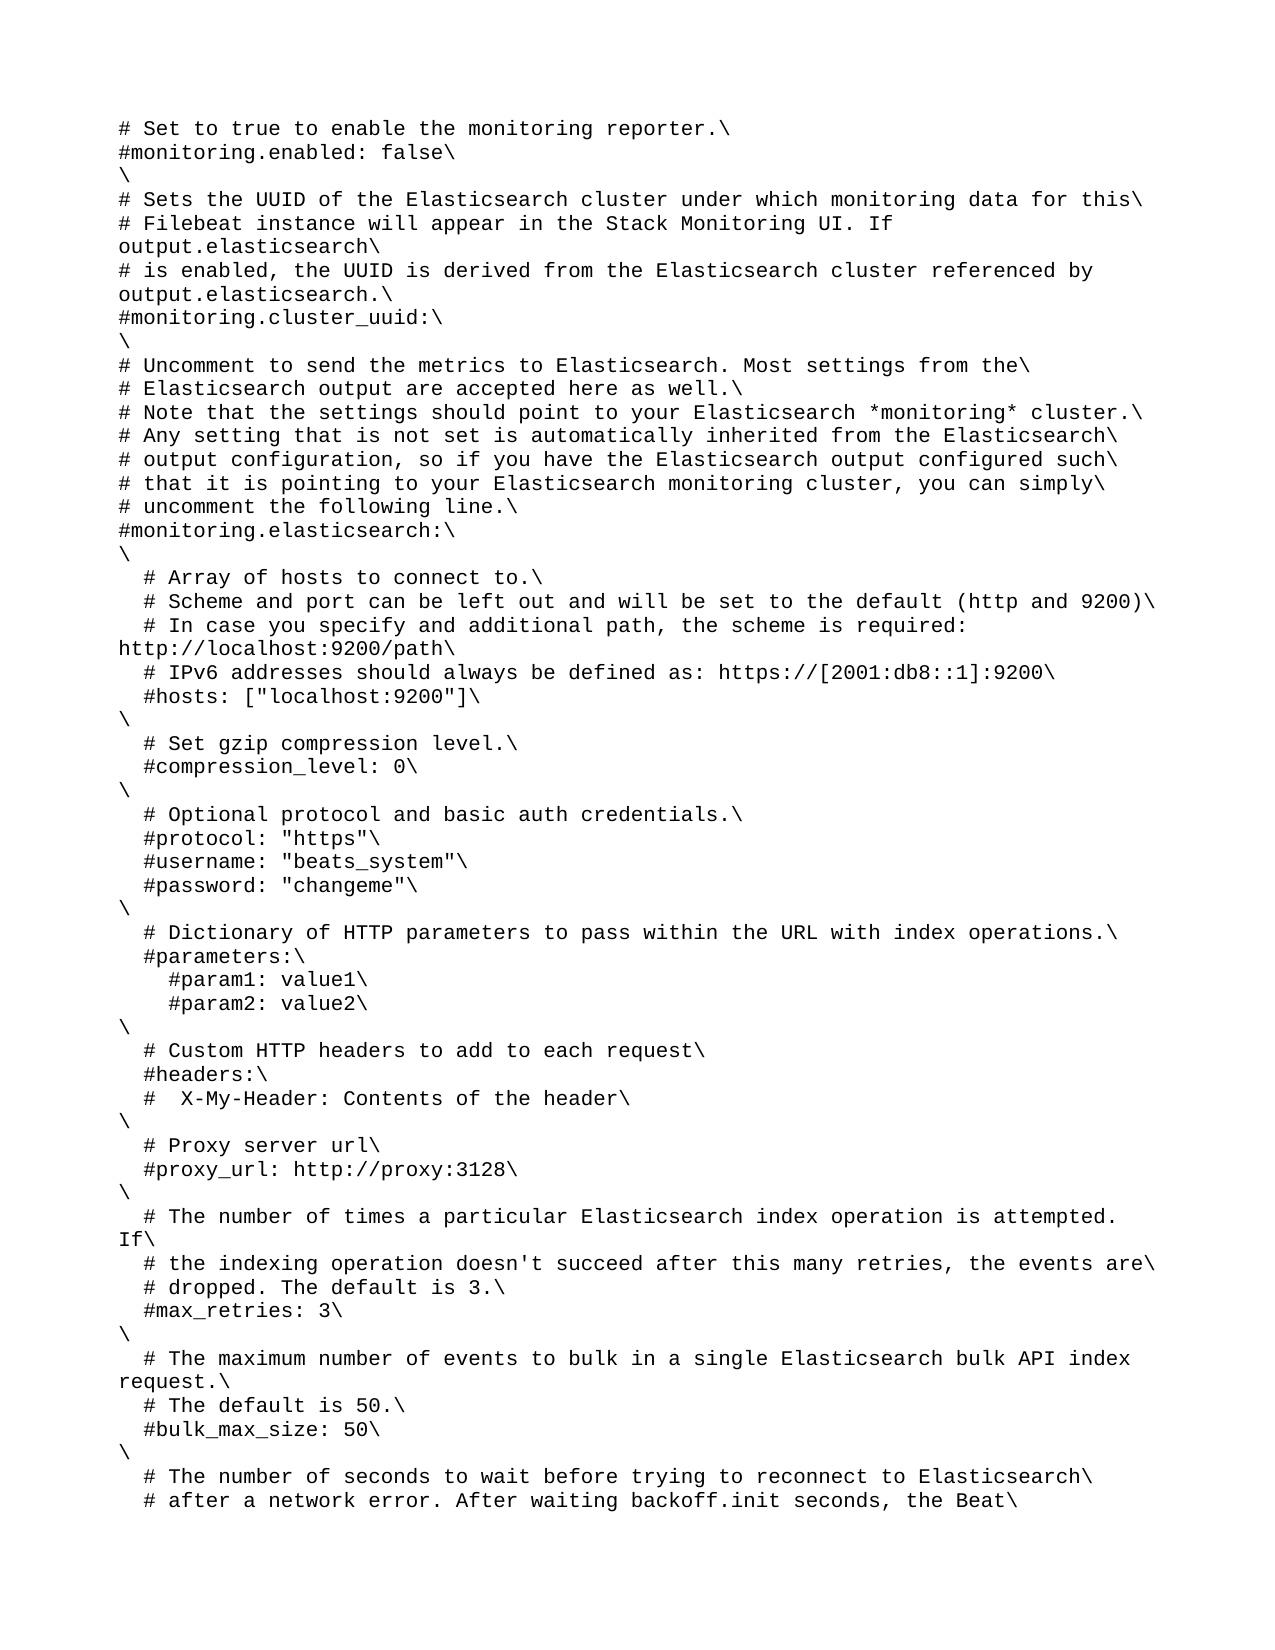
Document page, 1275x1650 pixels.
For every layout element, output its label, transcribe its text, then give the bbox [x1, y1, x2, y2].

text #protocol: "https"\ [118, 827, 1157, 851]
text #password: "changeme"\ [118, 875, 1157, 898]
text # Optional protocol and basic auth credentials.\ [118, 804, 1157, 827]
text \ [118, 898, 1157, 922]
text # uncomment the following line.\ [118, 496, 1157, 520]
text # after a network error. After waiting backoff.init seconds, the Beat\ [118, 1489, 1157, 1513]
text # the indexing operation doesn't succeed after this many retries, the events are\ [118, 1253, 1157, 1277]
text # that it is pointing to your Elasticsearch monitoring cluster, you can simply\ [118, 473, 1157, 496]
text # Uncomment to send the metrics to Elasticsearch. Most settings from the\ [118, 354, 1157, 378]
text # Set gzip compression level.\ [118, 733, 1157, 757]
text # Proxy server url\ [118, 1135, 1157, 1158]
text #param1: value1\ [118, 969, 1157, 993]
text #monitoring.enabled: false\ [118, 142, 1157, 165]
text \ [118, 165, 1157, 189]
text # The default is 50.\ [118, 1395, 1157, 1419]
text # X-My-Header: Contents of the header\ [118, 1088, 1157, 1111]
text #proxy_url: http://proxy:3128\ [118, 1158, 1157, 1182]
text #headers:\ [118, 1064, 1157, 1088]
text \ [118, 780, 1157, 804]
text # The number of times a particular Elasticsearch index operation is attempted. If\ [118, 1206, 1157, 1253]
text #parameters:\ [118, 946, 1157, 969]
text # Scheme and port can be left out and will be set to the default (http and 9200)\ [118, 591, 1157, 615]
text \ [118, 544, 1157, 567]
text # Any setting that is not set is automatically inherited from the Elasticsearch\ [118, 426, 1157, 449]
text # is enabled, the UUID is derived from the Elasticsearch cluster referenced by output.elasticsearch.\ [118, 260, 1157, 307]
text \ [118, 709, 1157, 733]
text # Dictionary of HTTP parameters to pass within the URL with index operations.\ [118, 922, 1157, 946]
text #compression_level: 0\ [118, 757, 1157, 780]
text \ [118, 1442, 1157, 1466]
text # Elasticsearch output are accepted here as well.\ [118, 378, 1157, 402]
text \ [118, 1111, 1157, 1135]
text # In case you specify and additional path, the scheme is required: http://localhost:9200/path\ [118, 615, 1157, 662]
text #monitoring.cluster_uuid:\ [118, 307, 1157, 331]
text \ [118, 1017, 1157, 1040]
text # Set to true to enable the monitoring reporter.\ [118, 118, 1157, 142]
text # Sets the UUID of the Elasticsearch cluster under which monitoring data for this\ [118, 189, 1157, 213]
text # output configuration, so if you have the Elasticsearch output configured such\ [118, 449, 1157, 473]
text # Custom HTTP headers to add to each request\ [118, 1040, 1157, 1064]
text # The number of seconds to wait before trying to reconnect to Elasticsearch\ [118, 1466, 1157, 1489]
text \ [118, 1182, 1157, 1206]
text #param2: value2\ [118, 993, 1157, 1017]
text \ [118, 1324, 1157, 1348]
text #hosts: ["localhost:9200"]\ [118, 686, 1157, 709]
text #bulk_max_size: 50\ [118, 1419, 1157, 1442]
text \ [118, 331, 1157, 354]
text # The maximum number of events to bulk in a single Elasticsearch bulk API index request.\ [118, 1348, 1157, 1395]
text #username: "beats_system"\ [118, 851, 1157, 875]
text #monitoring.elasticsearch:\ [118, 520, 1157, 544]
text # IPv6 addresses should always be defined as: https://[2001:db8::1]:9200\ [118, 662, 1157, 686]
text # Array of hosts to connect to.\ [118, 567, 1157, 591]
text # Filebeat instance will appear in the Stack Monitoring UI. If output.elasticsearch\ [118, 213, 1157, 260]
text # dropped. The default is 3.\ [118, 1277, 1157, 1300]
text # Note that the settings should point to your Elasticsearch *monitoring* cluster.\ [118, 402, 1157, 426]
text #max_retries: 3\ [118, 1300, 1157, 1324]
